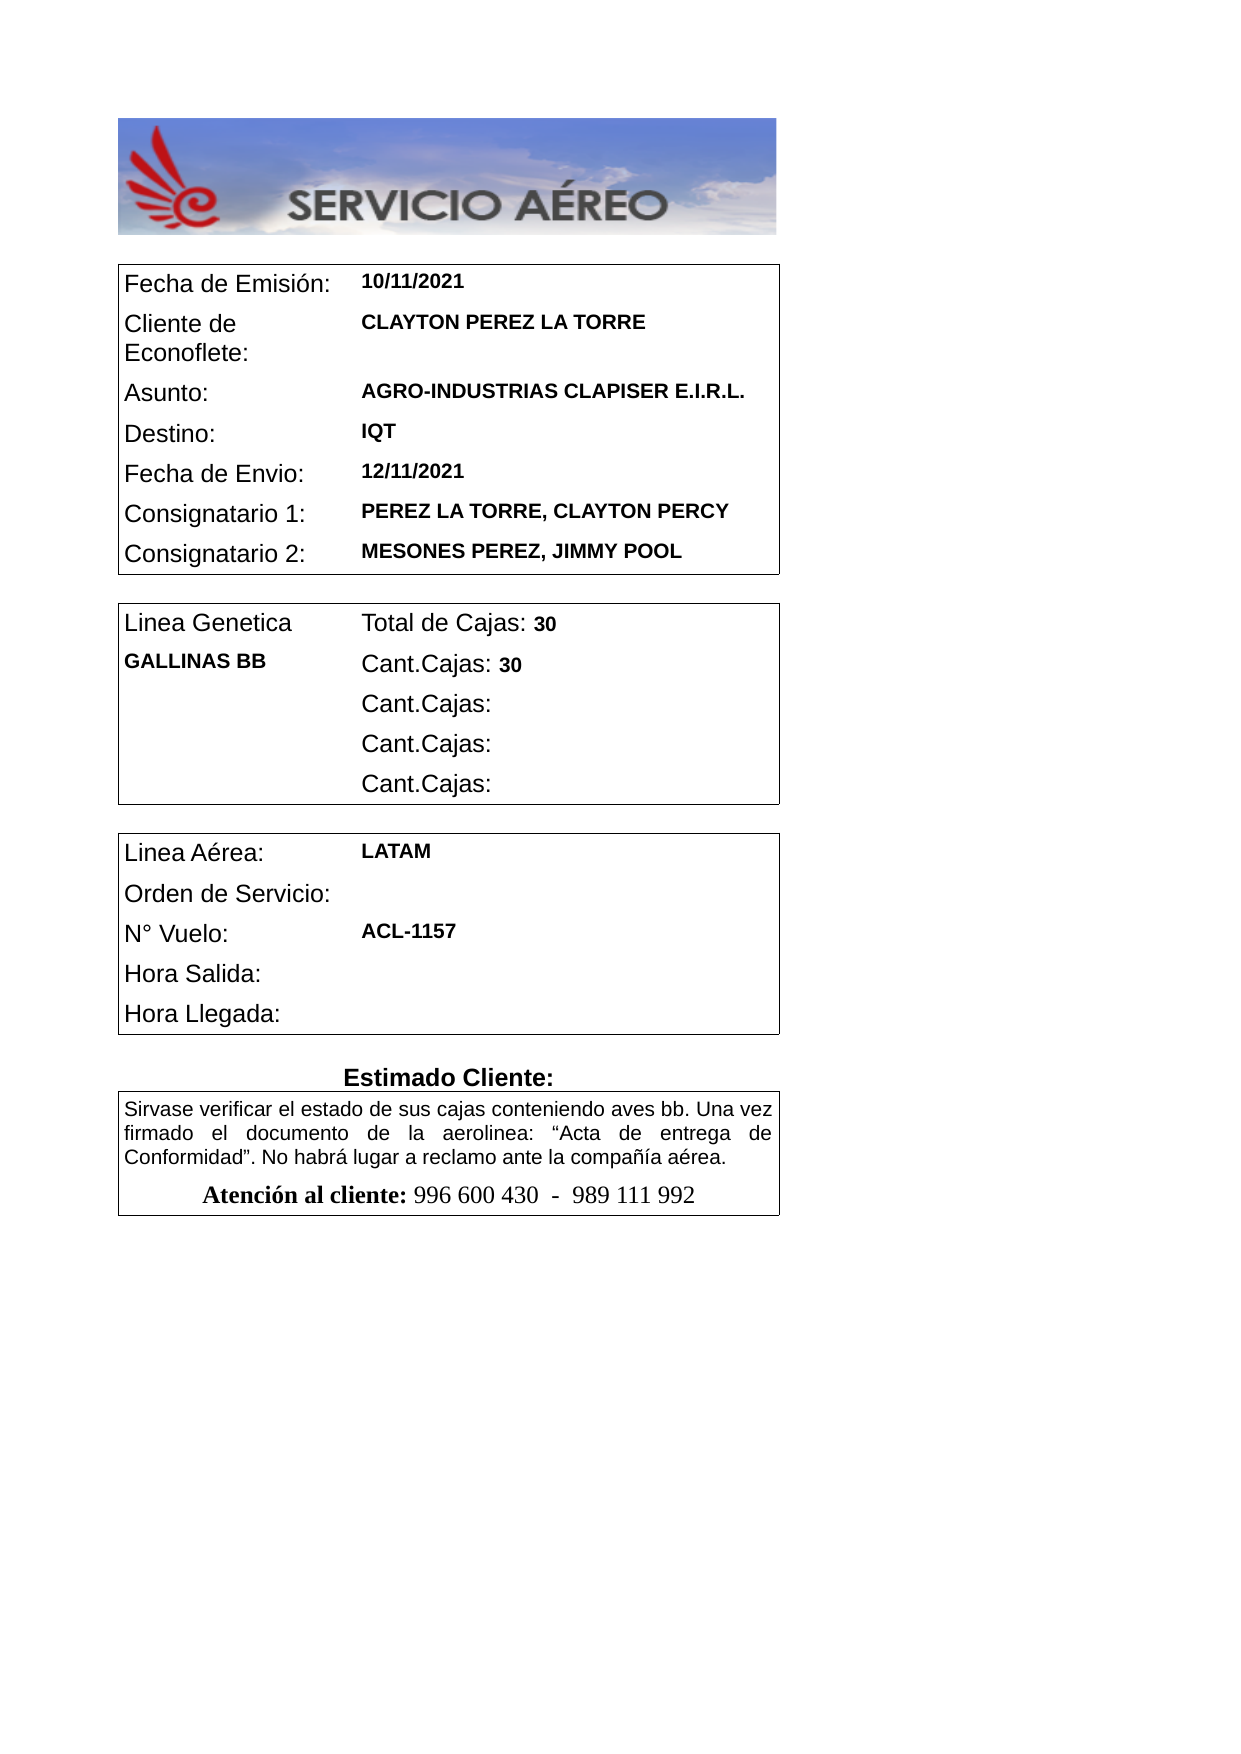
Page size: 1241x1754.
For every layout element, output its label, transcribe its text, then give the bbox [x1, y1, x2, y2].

table_header Fecha de Emisión: [119, 265, 356, 304]
table_cell [118, 805, 356, 833]
table_cell Consignatario 2: [119, 534, 356, 574]
table_cell Atención al cliente: 996 600 430 - 989 111 992 [119, 1175, 779, 1215]
table_cell Orden de Servicio: [119, 873, 356, 913]
table_cell Sirvase verificar el estado de sus cajas conteniendo aves bb. Una vez firmado el documento de la aerolinea: “Acta de entrega de Conformidad”. No habrá lugar a reclamo ante la compañía aérea. [119, 1092, 779, 1175]
table_cell Cant.Cajas: 30 [356, 643, 779, 683]
table_cell [118, 575, 356, 603]
table_cell Fecha de Envio: [119, 453, 356, 493]
table_cell Asunto: [119, 373, 356, 413]
table_cell LATAM [356, 834, 779, 873]
table_cell Linea Aérea: [119, 834, 356, 873]
picture [118, 118, 777, 235]
table_cell Total de Cajas: 30 [356, 604, 779, 643]
table_cell Estimado Cliente: [118, 1035, 779, 1091]
table_cell [356, 575, 779, 603]
table_cell [119, 723, 356, 763]
table_cell [356, 805, 779, 833]
table_cell Destino: [119, 413, 356, 453]
table_cell PEREZ LA TORRE, CLAYTON PERCY [356, 493, 779, 533]
table_cell [356, 994, 779, 1034]
table_cell Cant.Cajas: [356, 764, 779, 804]
table_cell [119, 764, 356, 804]
table_cell GALLINAS BB [119, 643, 356, 683]
table_cell Cliente de Econoflete: [119, 304, 356, 373]
table_cell N° Vuelo: [119, 913, 356, 953]
table_cell ACL-1157 [356, 913, 779, 953]
table_cell Cant.Cajas: [356, 723, 779, 763]
table_cell [356, 953, 779, 993]
table_cell CLAYTON PEREZ LA TORRE [356, 304, 779, 373]
table_cell IQT [356, 413, 779, 453]
table_header 10/11/2021 [356, 265, 779, 304]
table_cell [356, 873, 779, 913]
table_cell Cant.Cajas: [356, 683, 779, 723]
table_cell Hora Salida: [119, 953, 356, 993]
table_cell Consignatario 1: [119, 493, 356, 533]
table_cell AGRO-INDUSTRIAS CLAPISER E.I.R.L. [356, 373, 779, 413]
table_cell 12/11/2021 [356, 453, 779, 493]
table_cell MESONES PEREZ, JIMMY POOL [356, 534, 779, 574]
table_cell [119, 683, 356, 723]
table_cell Linea Genetica [119, 604, 356, 643]
table_cell Hora Llegada: [119, 994, 356, 1034]
